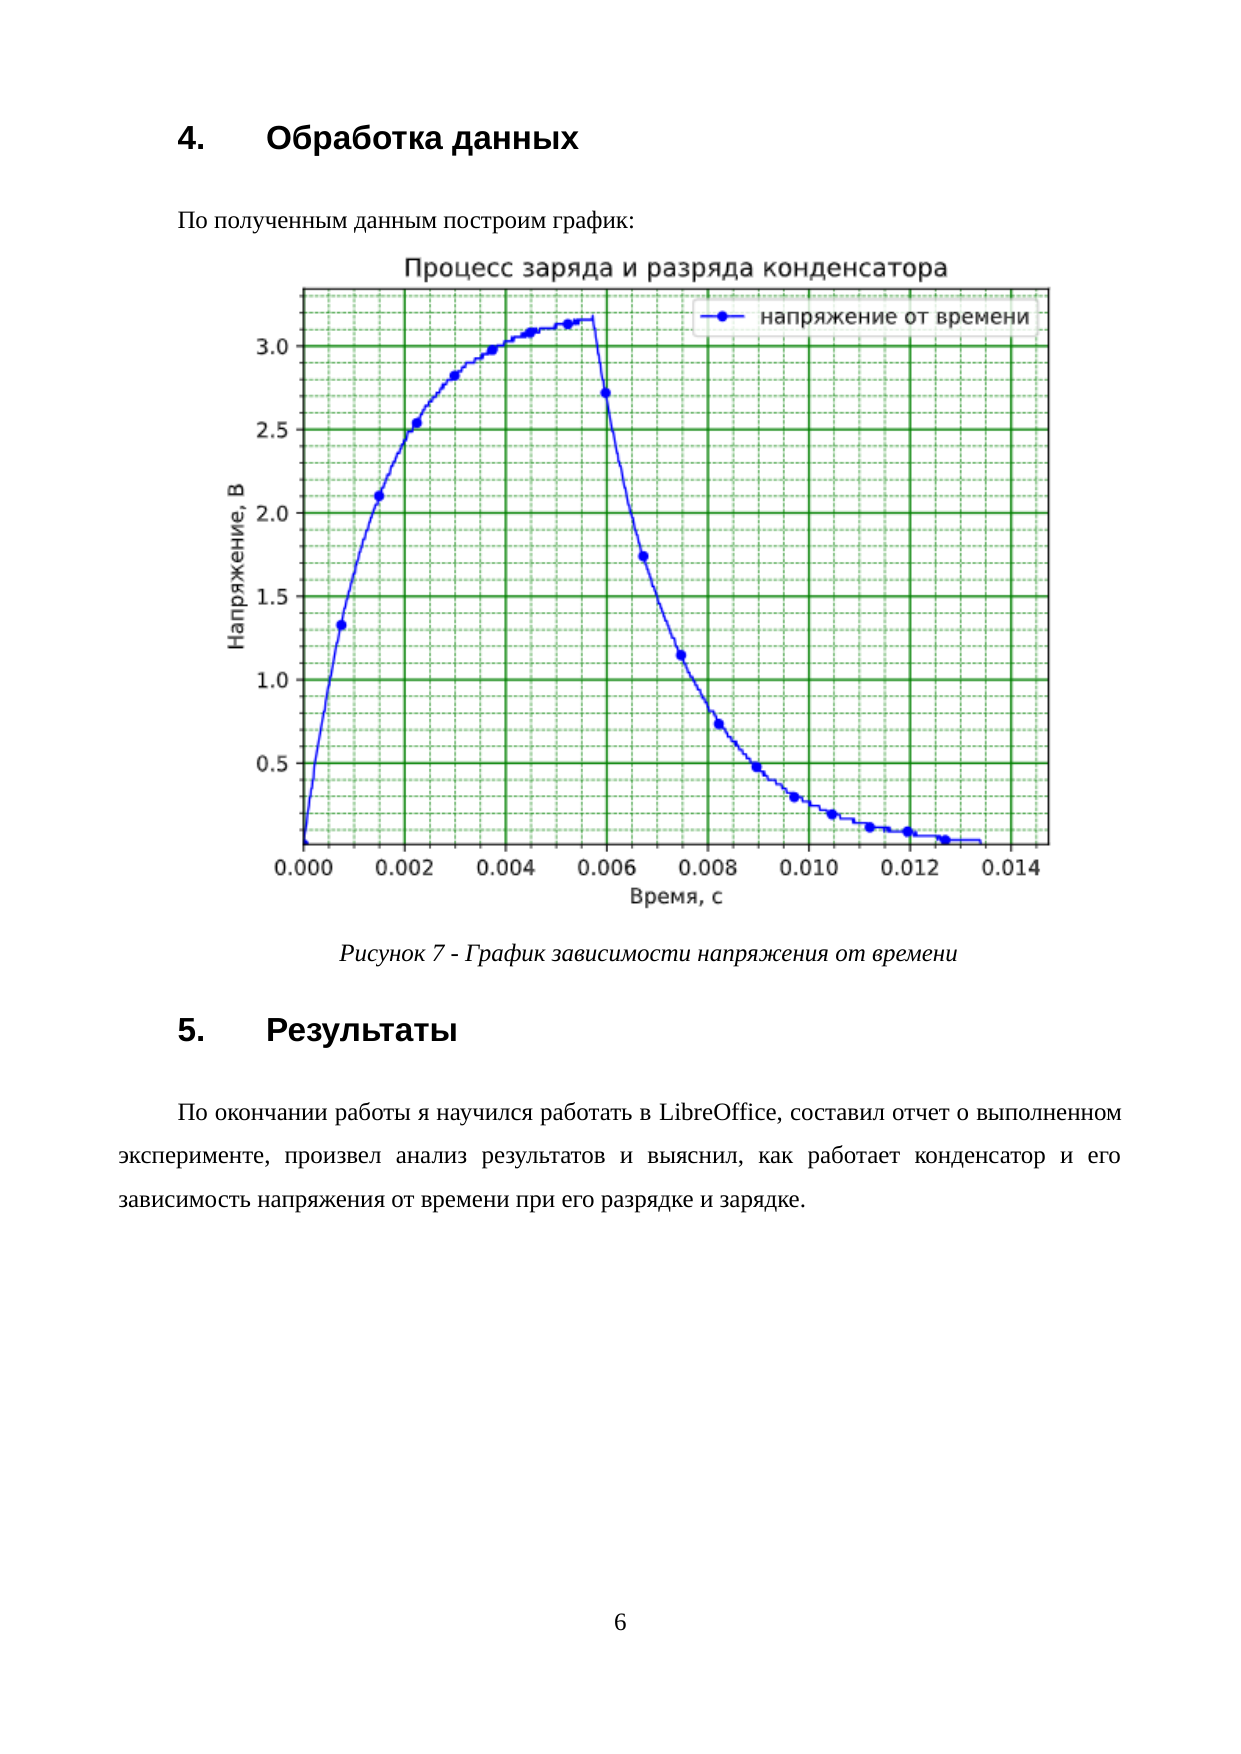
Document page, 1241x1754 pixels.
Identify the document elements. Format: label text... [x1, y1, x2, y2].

text По полученным данным построим график: [118, 205, 1122, 234]
text Рисунок 7 - График зависимости напряжения от времени [118, 938, 1122, 966]
text По окончании работы я научился работать в LibreOffice, составил отчет о выполненном эксперименте, произвел анализ результатов и выяснил, как работает конденсатор и его зависимость напряжения от времени при его разрядке и зарядке. [118, 1097, 1122, 1212]
subtitle Результаты [118, 1010, 1122, 1049]
picture [202, 248, 1098, 924]
subtitle Обработка данных [118, 118, 1122, 157]
